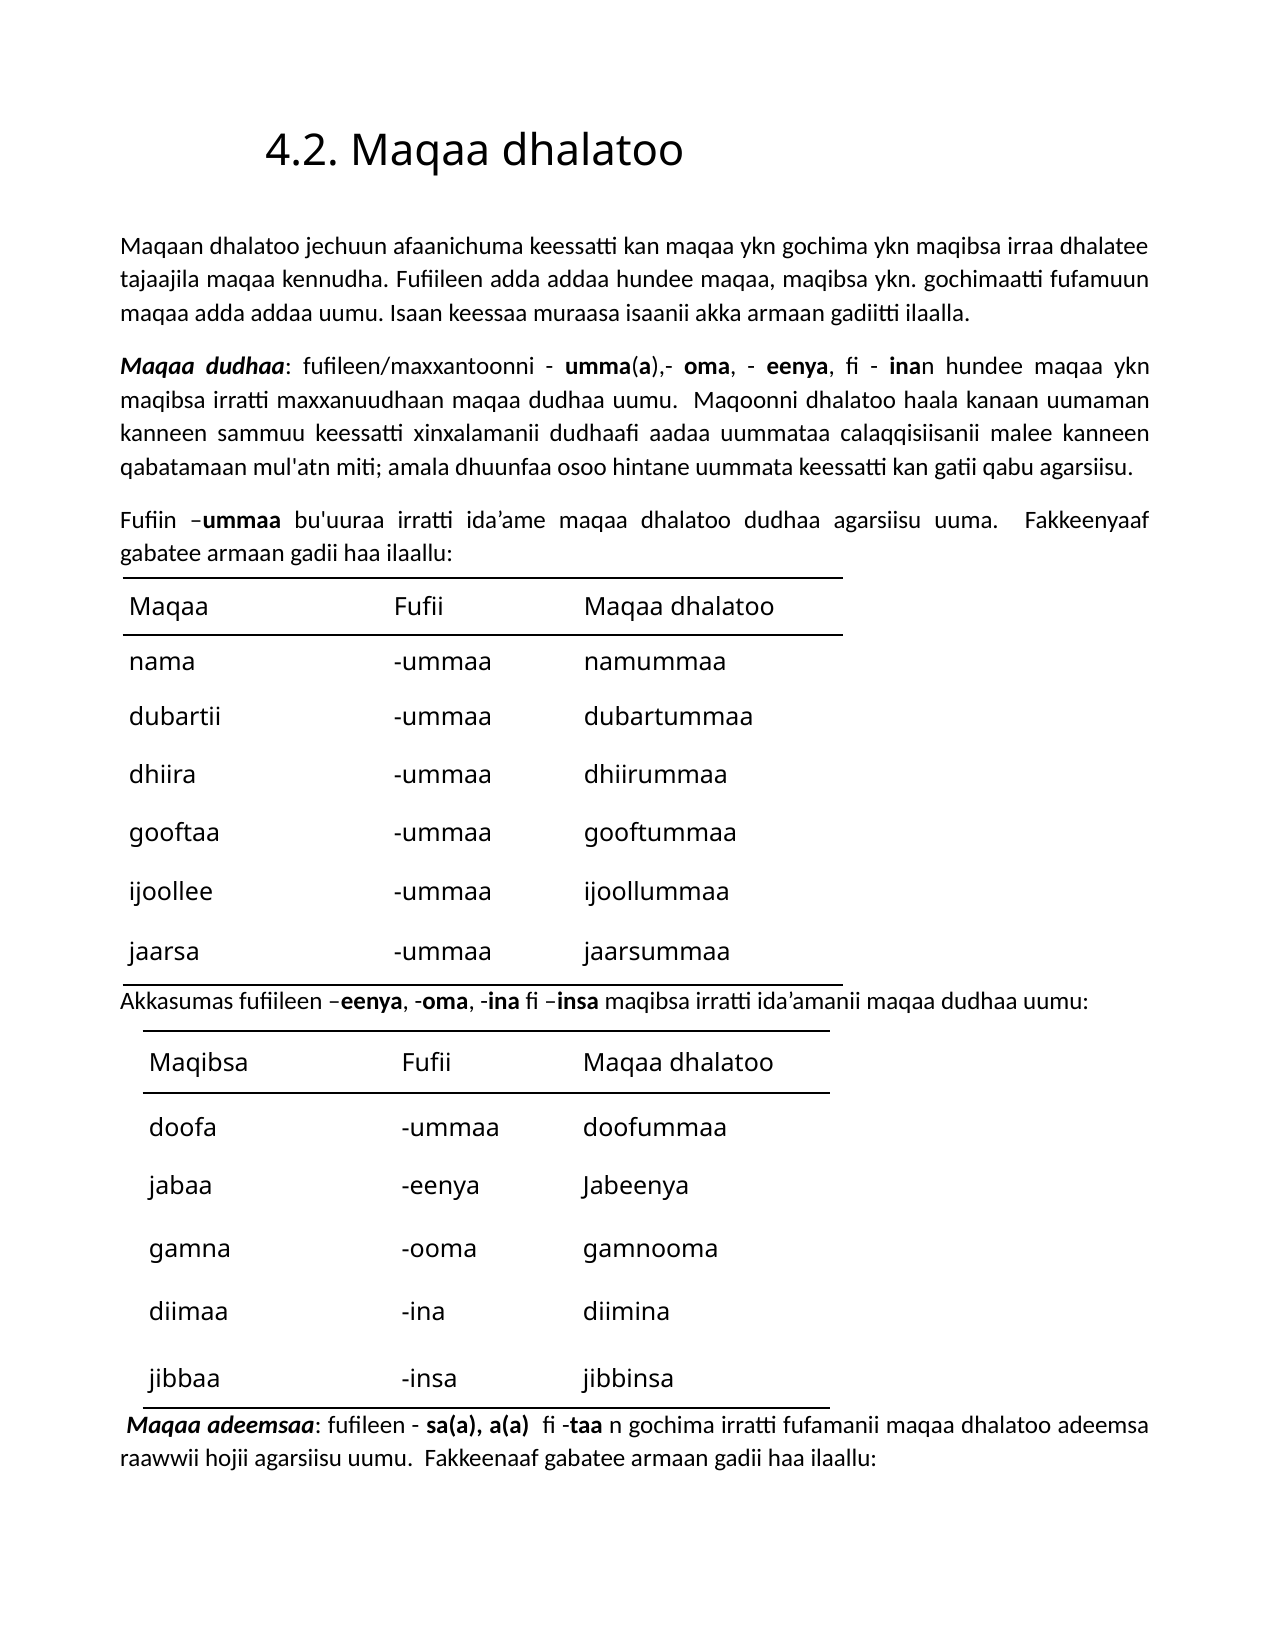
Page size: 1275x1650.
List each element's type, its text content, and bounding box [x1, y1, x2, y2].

table_cell -ummaa [394, 745, 583, 804]
table_cell doofummaa [583, 1094, 829, 1148]
table_cell namummaa [584, 636, 842, 687]
text Maqaan dhalatoo jechuun afaanichuma keessatti kan maqaa ykn gochima ykn maqibsa irraa dhalatee tajaajila maqaa kennudha. Fufiileen adda addaa hundee maqaa, maqibsa ykn. gochimaatti fufamuun maqaa adda addaa uumu. Isaan keessaa muraasa isaanii akka armaan gadiitti ilaalla. [120, 230, 1151, 328]
table_cell gamna [143, 1210, 401, 1274]
table_cell -ummaa [394, 862, 583, 921]
table_cell gooftaa [123, 804, 394, 862]
table_cell -ummaa [394, 921, 583, 983]
table_cell -ummaa [394, 688, 583, 745]
table_cell -eenya [401, 1148, 583, 1210]
table_cell -ummaa [401, 1094, 583, 1148]
table_cell gooftummaa [584, 804, 842, 862]
text Fufiin –ummaa bu'uuraa irratti ida’ame maqaa dhalatoo dudhaa agarsiisu uuma. Fakkeenyaaf gabatee armaan gadii haa ilaallu: [120, 504, 1151, 568]
text Maqaa adeemsaa: fufileen - sa(a), a(a) fi -taa n gochima irratti fufamanii maqaa dhalatoo adeemsa raawwii hojii agarsiisu uumu. Fakkeenaaf gabatee armaan gadii haa ilaallu: [120, 1409, 1151, 1473]
table_cell doofa [143, 1094, 401, 1148]
table_cell ijoollummaa [584, 862, 842, 921]
table_cell dubartummaa [584, 688, 842, 745]
table_header Maqibsa [143, 1032, 401, 1092]
table_cell jabaa [143, 1148, 401, 1210]
text Maqaa dudhaa: fufileen/maxxantoonni - umma(a),- oma, - eenya, fi - inan hundee maqaa ykn maqibsa irratti maxxanuudhaan maqaa dudhaa uumu. Maqoonni dhalatoo haala kanaan uumaman kanneen sammuu keessatti xinxalamanii dudhaafi aadaa uummataa calaqqisiisanii malee kanneen qabatamaan mul'atn miti; amala dhuunfaa osoo hintane uummata keessatti kan gatii qabu agarsiisu. [120, 350, 1151, 481]
text Akkasumas fufiileen –eenya, -oma, -ina fi –insa maqibsa irratti ida’amanii maqaa dudhaa uumu: [120, 986, 1151, 1016]
table_cell -insa [401, 1337, 583, 1407]
table_cell -ummaa [394, 804, 583, 862]
table_cell -ummaa [394, 636, 583, 687]
table_header Maqaa dhalatoo [583, 1032, 829, 1092]
table_cell dhiira [123, 745, 394, 804]
table_header Fufii [401, 1032, 583, 1092]
table_cell diimina [583, 1274, 829, 1337]
table_header Maqaa [123, 579, 394, 634]
table_cell dubartii [123, 688, 394, 745]
table_cell nama [123, 636, 394, 687]
table_cell Jabeenya [583, 1148, 829, 1210]
table_cell jaarsummaa [584, 921, 842, 983]
table_cell jibbaa [143, 1337, 401, 1407]
subtitle 4.2. Maqaa dhalatoo [265, 118, 1157, 178]
table_header Fufii [394, 579, 583, 634]
table_cell diimaa [143, 1274, 401, 1337]
table_cell -ina [401, 1274, 583, 1337]
table_cell jaarsa [123, 921, 394, 983]
table_cell dhiirummaa [584, 745, 842, 804]
table_cell gamnooma [583, 1210, 829, 1274]
table_header Maqaa dhalatoo [584, 579, 842, 634]
table_cell ijoollee [123, 862, 394, 921]
table_cell jibbinsa [583, 1337, 829, 1407]
table_cell -ooma [401, 1210, 583, 1274]
